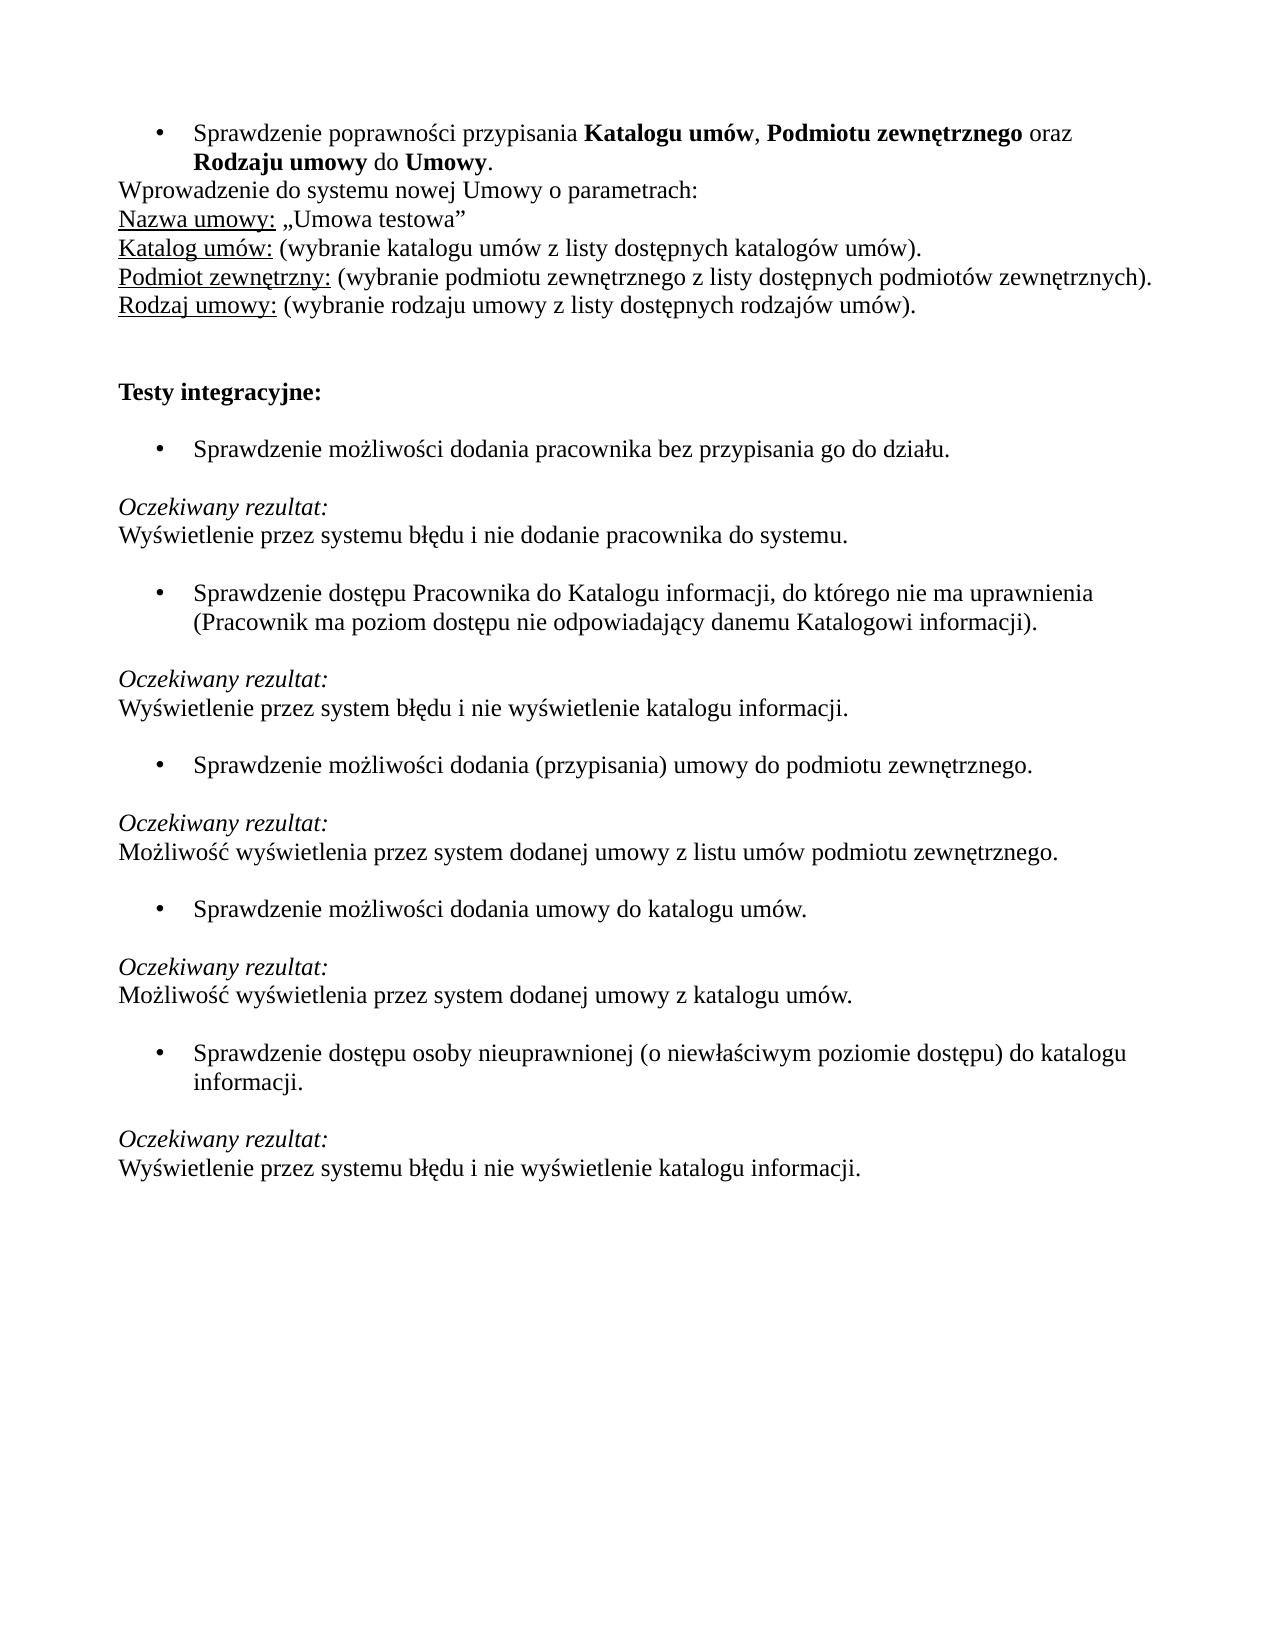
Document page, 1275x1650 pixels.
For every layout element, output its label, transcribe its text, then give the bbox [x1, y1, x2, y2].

text Możliwość wyświetlenia przez system dodanej umowy z katalogu umów. [118, 981, 1157, 1009]
text Oczekiwany rezultat: [118, 664, 1157, 693]
text Testy integracyjne: [118, 377, 1157, 406]
list Sprawdzenie możliwości dodania pracownika bez przypisania go do działu. [156, 434, 1157, 463]
list Sprawdzenie możliwości dodania (przypisania) umowy do podmiotu zewnętrznego. [156, 751, 1157, 779]
list Sprawdzenie możliwości dodania umowy do katalogu umów. [156, 894, 1157, 923]
text Oczekiwany rezultat: [118, 1124, 1157, 1153]
text Nazwa umowy: „Umowa testowa” [118, 204, 1157, 233]
text Oczekiwany rezultat: [118, 952, 1157, 981]
text Wyświetlenie przez systemu błędu i nie dodanie pracownika do systemu. [118, 521, 1157, 549]
text Wyświetlenie przez systemu błędu i nie wyświetlenie katalogu informacji. [118, 1153, 1157, 1182]
text Oczekiwany rezultat: [118, 492, 1157, 521]
text Oczekiwany rezultat: [118, 808, 1157, 837]
text Wyświetlenie przez system błędu i nie wyświetlenie katalogu informacji. [118, 693, 1157, 722]
list Sprawdzenie poprawności przypisania Katalogu umów, Podmiotu zewnętrznego oraz Rodzaju umowy do Umowy. [156, 118, 1157, 176]
text Rodzaj umowy: (wybranie rodzaju umowy z listy dostępnych rodzajów umów). [118, 291, 1157, 319]
list Sprawdzenie dostępu osoby nieuprawnionej (o niewłaściwym poziomie dostępu) do katalogu informacji. [156, 1038, 1157, 1096]
text Katalog umów: (wybranie katalogu umów z listy dostępnych katalogów umów). [118, 233, 1157, 262]
list Sprawdzenie dostępu Pracownika do Katalogu informacji, do którego nie ma uprawnienia (Pracownik ma poziom dostępu nie odpowiadający danemu Katalogowi informacji). [156, 578, 1157, 636]
text Podmiot zewnętrzny: (wybranie podmiotu zewnętrznego z listy dostępnych podmiotów zewnętrznych). [118, 262, 1157, 291]
text Wprowadzenie do systemu nowej Umowy o parametrach: [118, 176, 1157, 204]
text Możliwość wyświetlenia przez system dodanej umowy z listu umów podmiotu zewnętrznego. [118, 837, 1157, 866]
